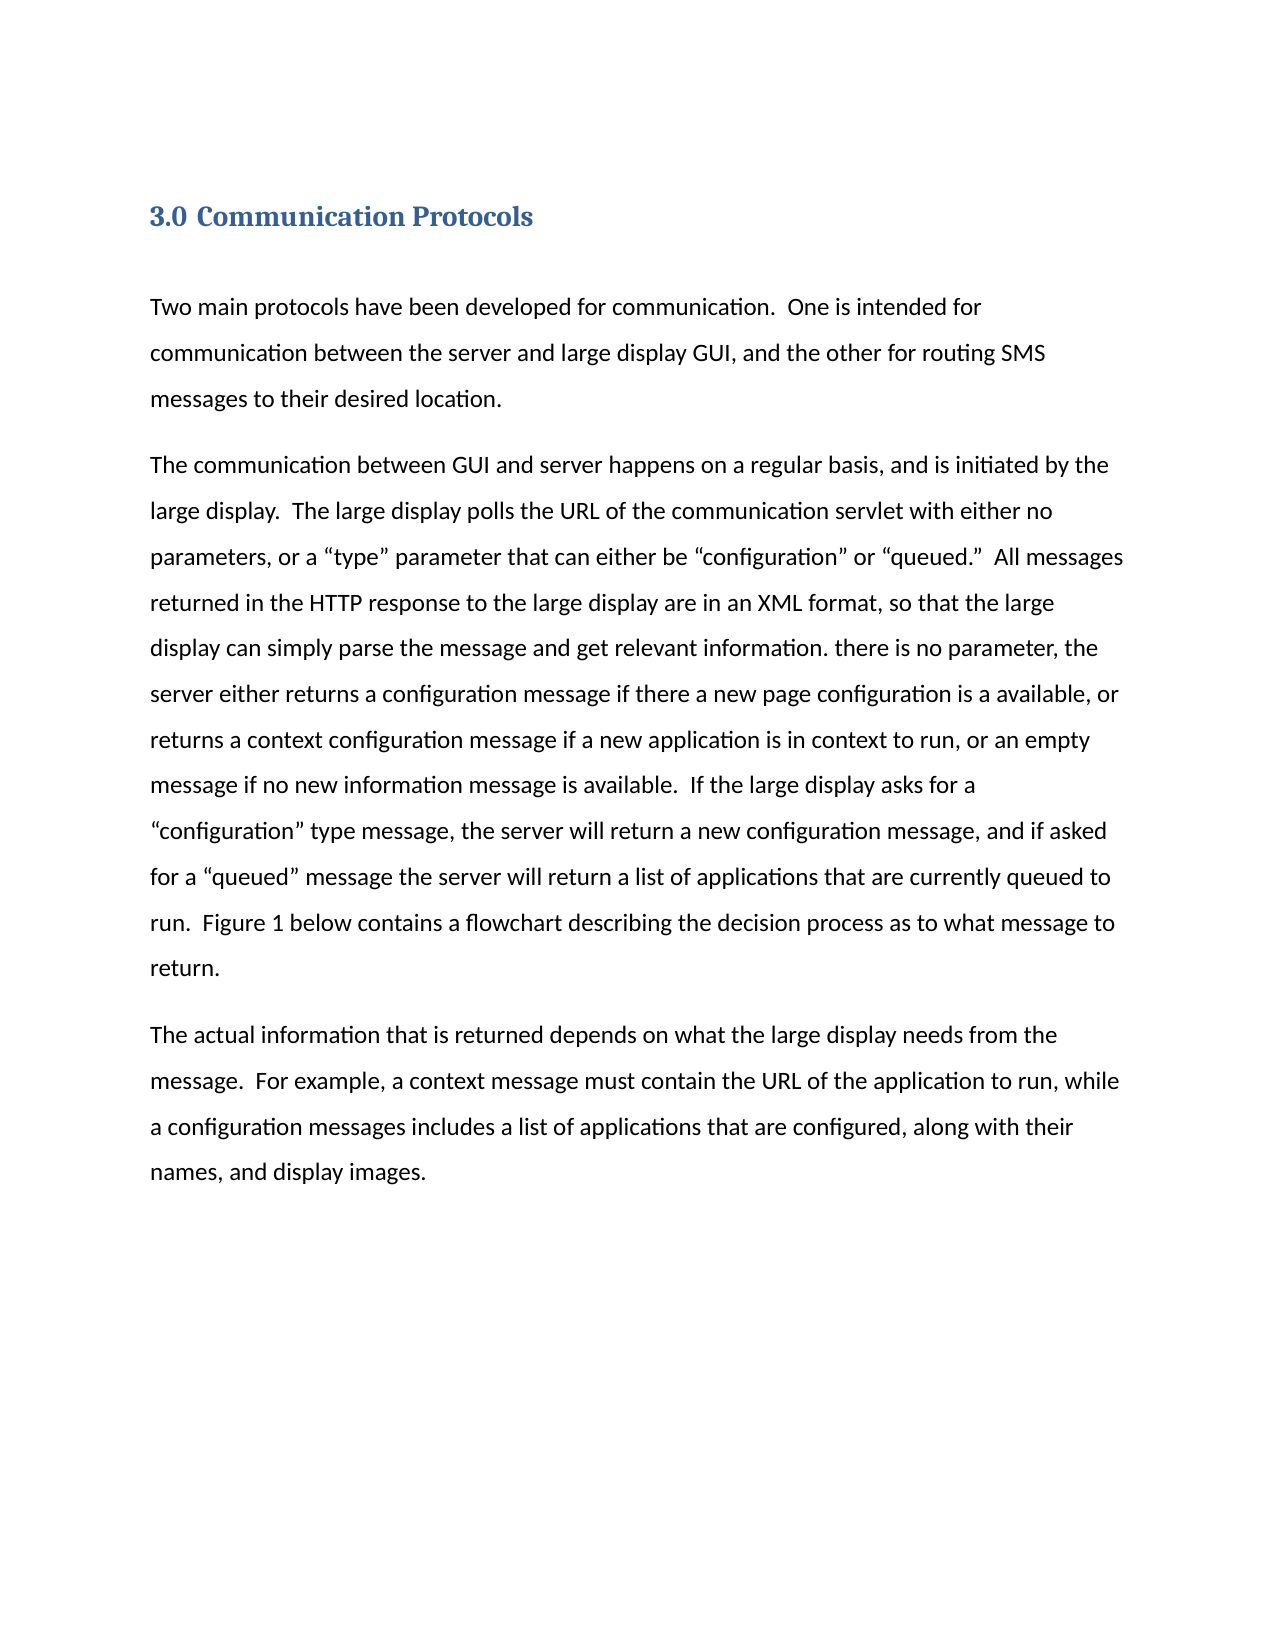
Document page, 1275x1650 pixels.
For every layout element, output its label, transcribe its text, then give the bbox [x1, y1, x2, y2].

subtitle Communication Protocols [150, 200, 1125, 233]
text Two main protocols have been developed for communication. One is intended for communication between the server and large display GUI, and the other for routing SMS messages to their desired location. [150, 292, 1125, 413]
text The communication between GUI and server happens on a regular basis, and is initiated by the large display. The large display polls the URL of the communication servlet with either no parameters, or a “type” parameter that can either be “configuration” or “queued.” All messages returned in the HTTP response to the large display are in an XML format, so that the large display can simply parse the message and get relevant information. there is no parameter, the server either returns a configuration message if there a new page configuration is a available, or returns a context configuration message if a new application is in context to run, or an empty message if no new information message is available. If the large display asks for a “configuration” type message, the server will return a new configuration message, and if asked for a “queued” message the server will return a list of applications that are currently queued to run. Figure 1 below contains a flowchart describing the decision process as to what message to return. [150, 449, 1125, 983]
text The actual information that is returned depends on what the large display needs from the message. For example, a context message must contain the URL of the application to run, while a configuration messages includes a list of applications that are configured, along with their names, and display images. [150, 1019, 1125, 1187]
